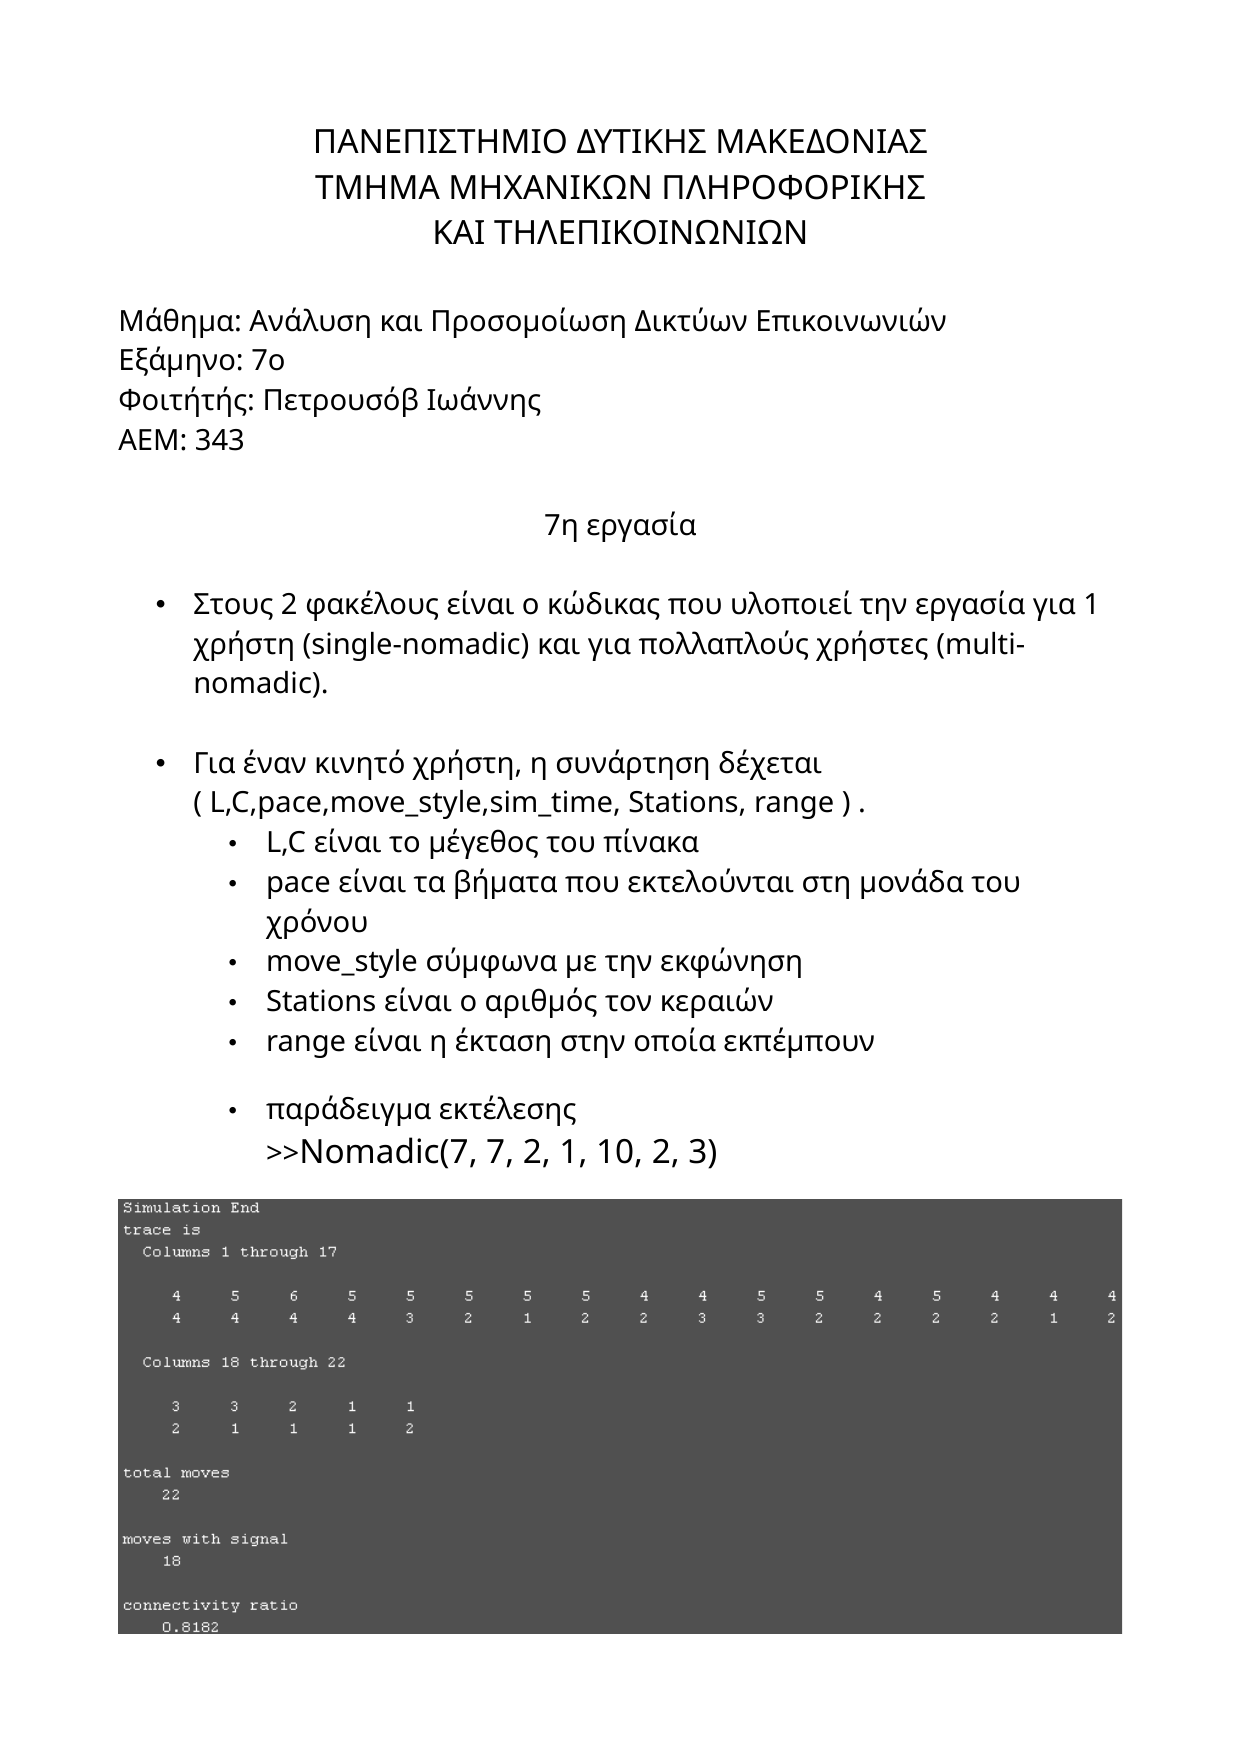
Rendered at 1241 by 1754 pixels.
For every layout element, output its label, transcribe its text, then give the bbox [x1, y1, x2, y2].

list Στους 2 φακέλους είναι ο κώδικας που υλοποιεί την εργασία για 1 χρήστη (single-nomadic) και για πολλαπλούς χρήστες (multi-nomadic). [156, 583, 1122, 742]
list pace είναι τα βήματα που εκτελούνται στη μονάδα του χρόνου [228, 861, 1122, 941]
text ΤΜΗΜΑ ΜΗΧΑΝΙΚΩΝ ΠΛΗΡΟΦΟΡΙΚΗΣ [118, 163, 1122, 209]
text Φοιτήτής: Πετρουσόβ Ιωάννης [118, 379, 1122, 419]
text Εξάμηνο: 7ο [118, 339, 1122, 379]
list L,C είναι το μέγεθος του πίνακα [228, 821, 1122, 861]
list move_style σύμφωνα με την εκφώνηση [228, 941, 1122, 980]
text ΚΑΙ ΤΗΛΕΠΙΚΟΙΝΩΝΙΩΝ [118, 209, 1122, 254]
list range είναι η έκταση στην οποία εκπέμπουν [228, 1020, 1122, 1088]
text Μάθημα: Ανάλυση και Προσομοίωση Δικτύων Επικοινωνιών [118, 300, 1122, 339]
text ΑΕΜ: 343 [118, 419, 1122, 458]
list Για έναν κινητό χρήστη, η συνάρτηση δέχεται ( L,C,pace,move_style,sim_time, Stations, range ) . [156, 742, 1122, 821]
list παράδειγμα εκτέλεσης >>Nomadic(7, 7, 2, 1, 10, 2, 3) [228, 1088, 1122, 1173]
text ΠΑΝΕΠΙΣΤΗΜΙΟ ΔΥΤΙΚΗΣ ΜΑΚΕΔΟΝΙΑΣ [118, 118, 1122, 163]
list Stations είναι ο αριθμός τον κεραιών [228, 980, 1122, 1020]
text 7η εργασία [118, 504, 1122, 544]
